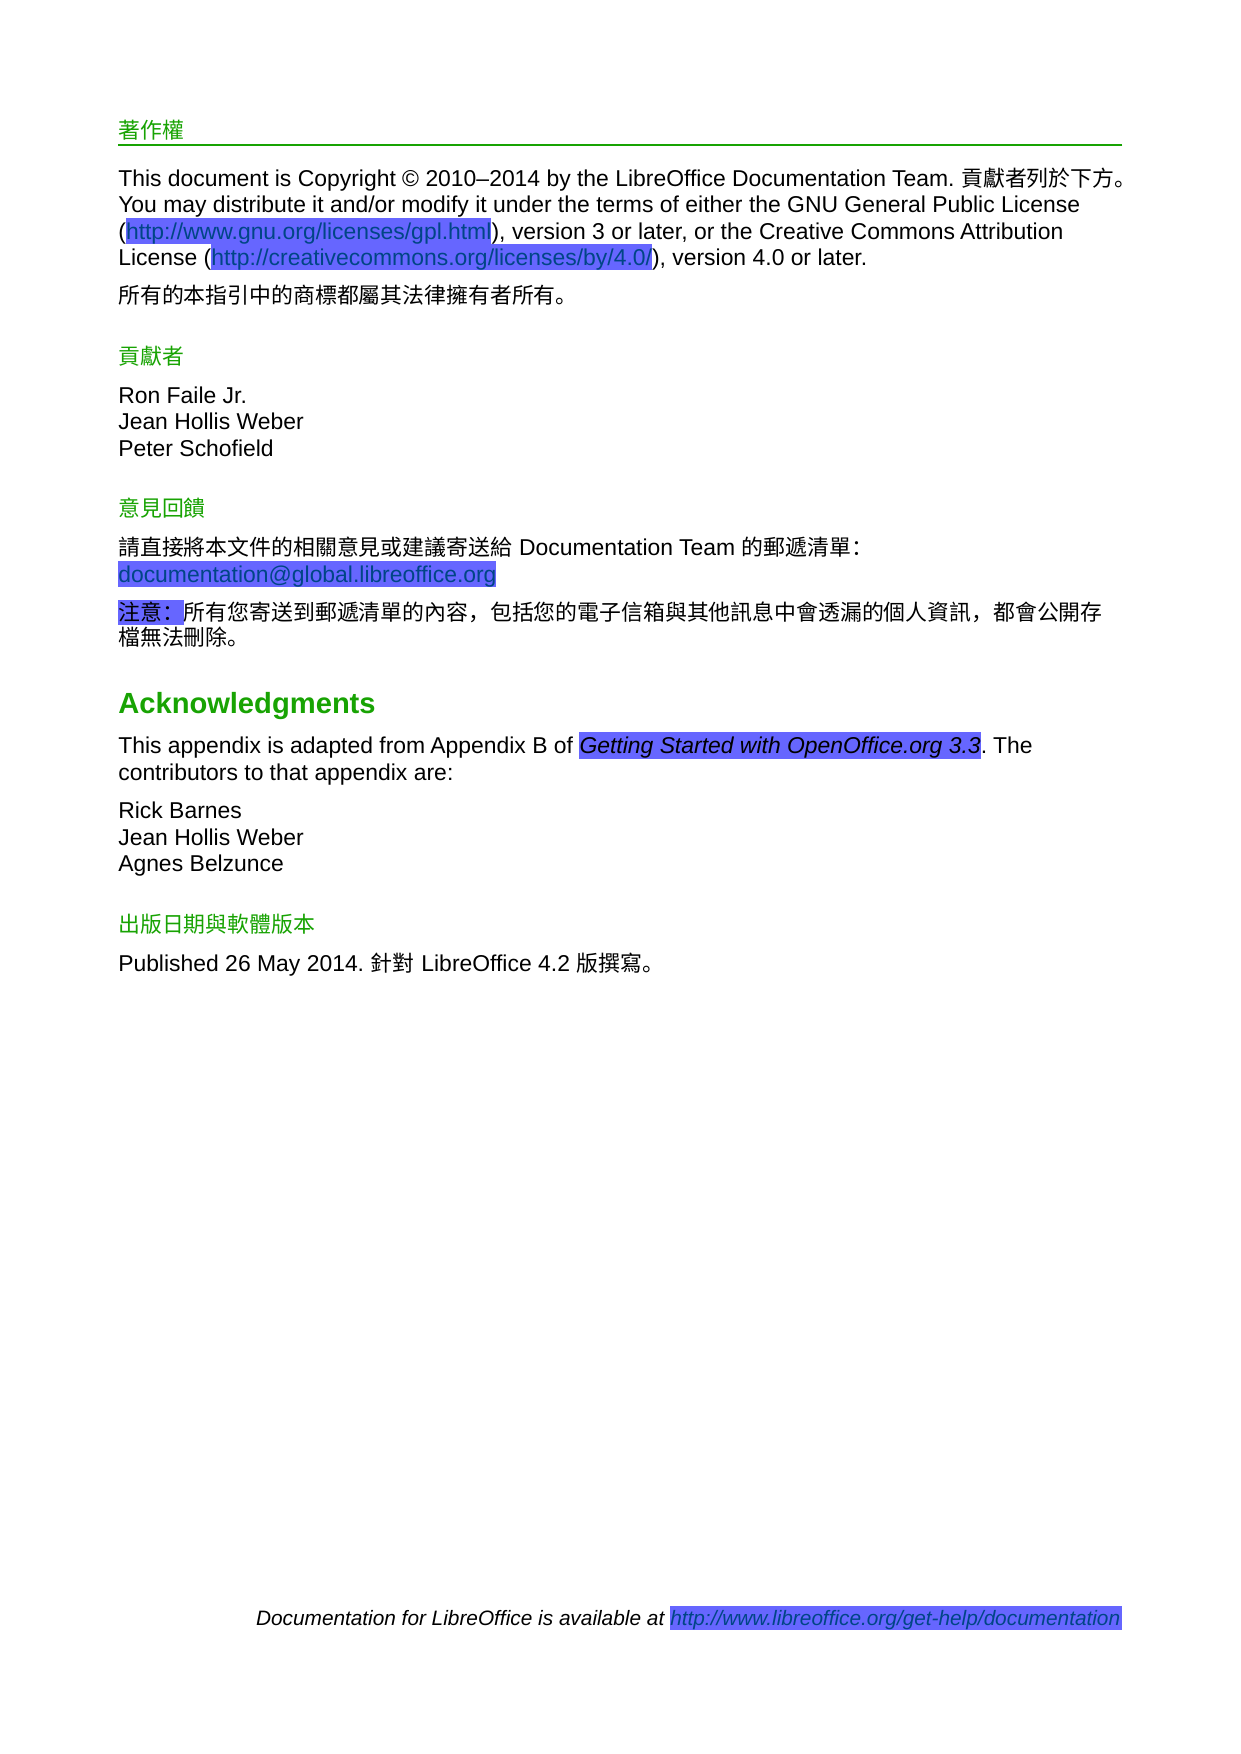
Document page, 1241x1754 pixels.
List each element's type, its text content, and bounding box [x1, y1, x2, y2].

subtitle 意見回饋 [118, 496, 1122, 522]
text Published 26 May 2014. 針對 LibreOffice 4.2 版撰寫。 [118, 950, 1122, 977]
text Rick Barnes Jean Hollis Weber Agnes Belzunce [118, 797, 1122, 877]
subtitle 貢獻者 [118, 344, 1122, 369]
subtitle 出版日期與軟體版本 [118, 912, 1122, 938]
text This document is Copyright © 2010–2014 by the LibreOffice Documentation Team. 貢獻者列於下方。You may distribute it and/or modify it under the terms of either the GNU General Public License (http://www.gnu.org/licenses/gpl.html), version 3 or later, or the Creative Commons Attribution License (http://creativecommons.org/licenses/by/4.0/), version 4.0 or later. [118, 164, 1122, 270]
text 所有的本指引中的商標都屬其法律擁有者所有。 [118, 283, 1122, 308]
subtitle Acknowledgments [118, 686, 1122, 720]
text Ron Faile Jr. Jean Hollis Weber Peter Schofield [118, 382, 1122, 461]
text This appendix is adapted from Appendix B of Getting Started with OpenOffice.org 3.3. The contributors to that appendix are: [118, 732, 1122, 785]
subtitle 著作權 [118, 118, 1122, 144]
text 請直接將本文件的相關意見或建議寄送給 Documentation Team 的郵遞清單：documentation@global.libreoffice.org [118, 534, 1122, 587]
text 注意：所有您寄送到郵遞清單的內容，包括您的電子信箱與其他訊息中會透漏的個人資訊，都會公開存檔無法刪除。 [118, 600, 1122, 651]
